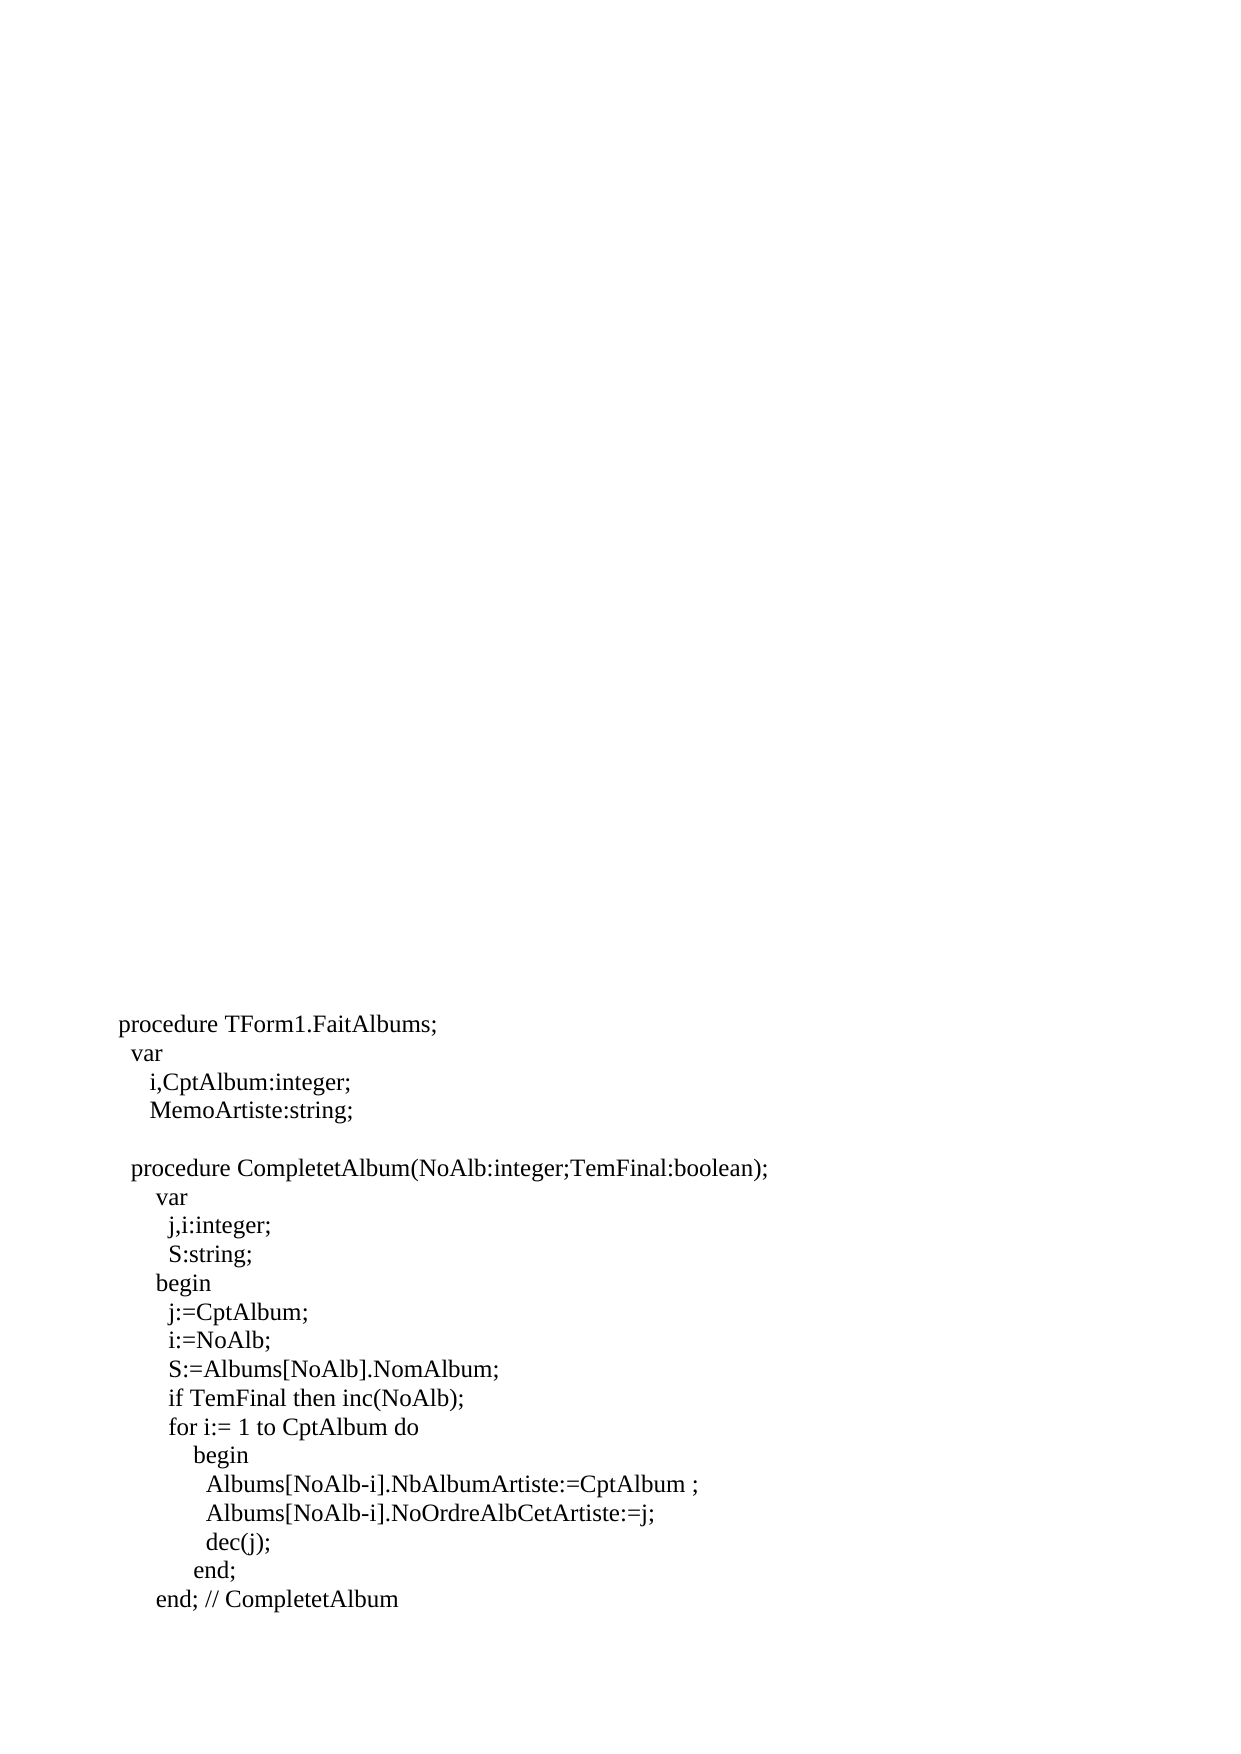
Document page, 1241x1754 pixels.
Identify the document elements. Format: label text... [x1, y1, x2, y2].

text S:string; [118, 1239, 1122, 1268]
text j,i:integer; [118, 1211, 1122, 1239]
text if TemFinal then inc(NoAlb); [118, 1383, 1122, 1412]
text i:=NoAlb; [118, 1326, 1122, 1354]
text procedure TForm1.FaitAlbums; [118, 1009, 1122, 1038]
text Albums[NoAlb-i].NoOrdreAlbCetArtiste:=j; [118, 1498, 1122, 1527]
text begin [118, 1268, 1122, 1297]
text S:=Albums[NoAlb].NomAlbum; [118, 1354, 1122, 1383]
text end; // CompletetAlbum [118, 1584, 1122, 1613]
text var [118, 1038, 1122, 1067]
text i,CptAlbum:integer; [118, 1067, 1122, 1096]
text Albums[NoAlb-i].NbAlbumArtiste:=CptAlbum ; [118, 1469, 1122, 1498]
text var [118, 1182, 1122, 1211]
text MemoArtiste:string; [118, 1096, 1122, 1124]
text procedure CompletetAlbum(NoAlb:integer;TemFinal:boolean); [118, 1153, 1122, 1182]
text for i:= 1 to CptAlbum do [118, 1412, 1122, 1441]
text begin [118, 1441, 1122, 1469]
text dec(j); [118, 1527, 1122, 1556]
text j:=CptAlbum; [118, 1297, 1122, 1326]
text end; [118, 1556, 1122, 1584]
